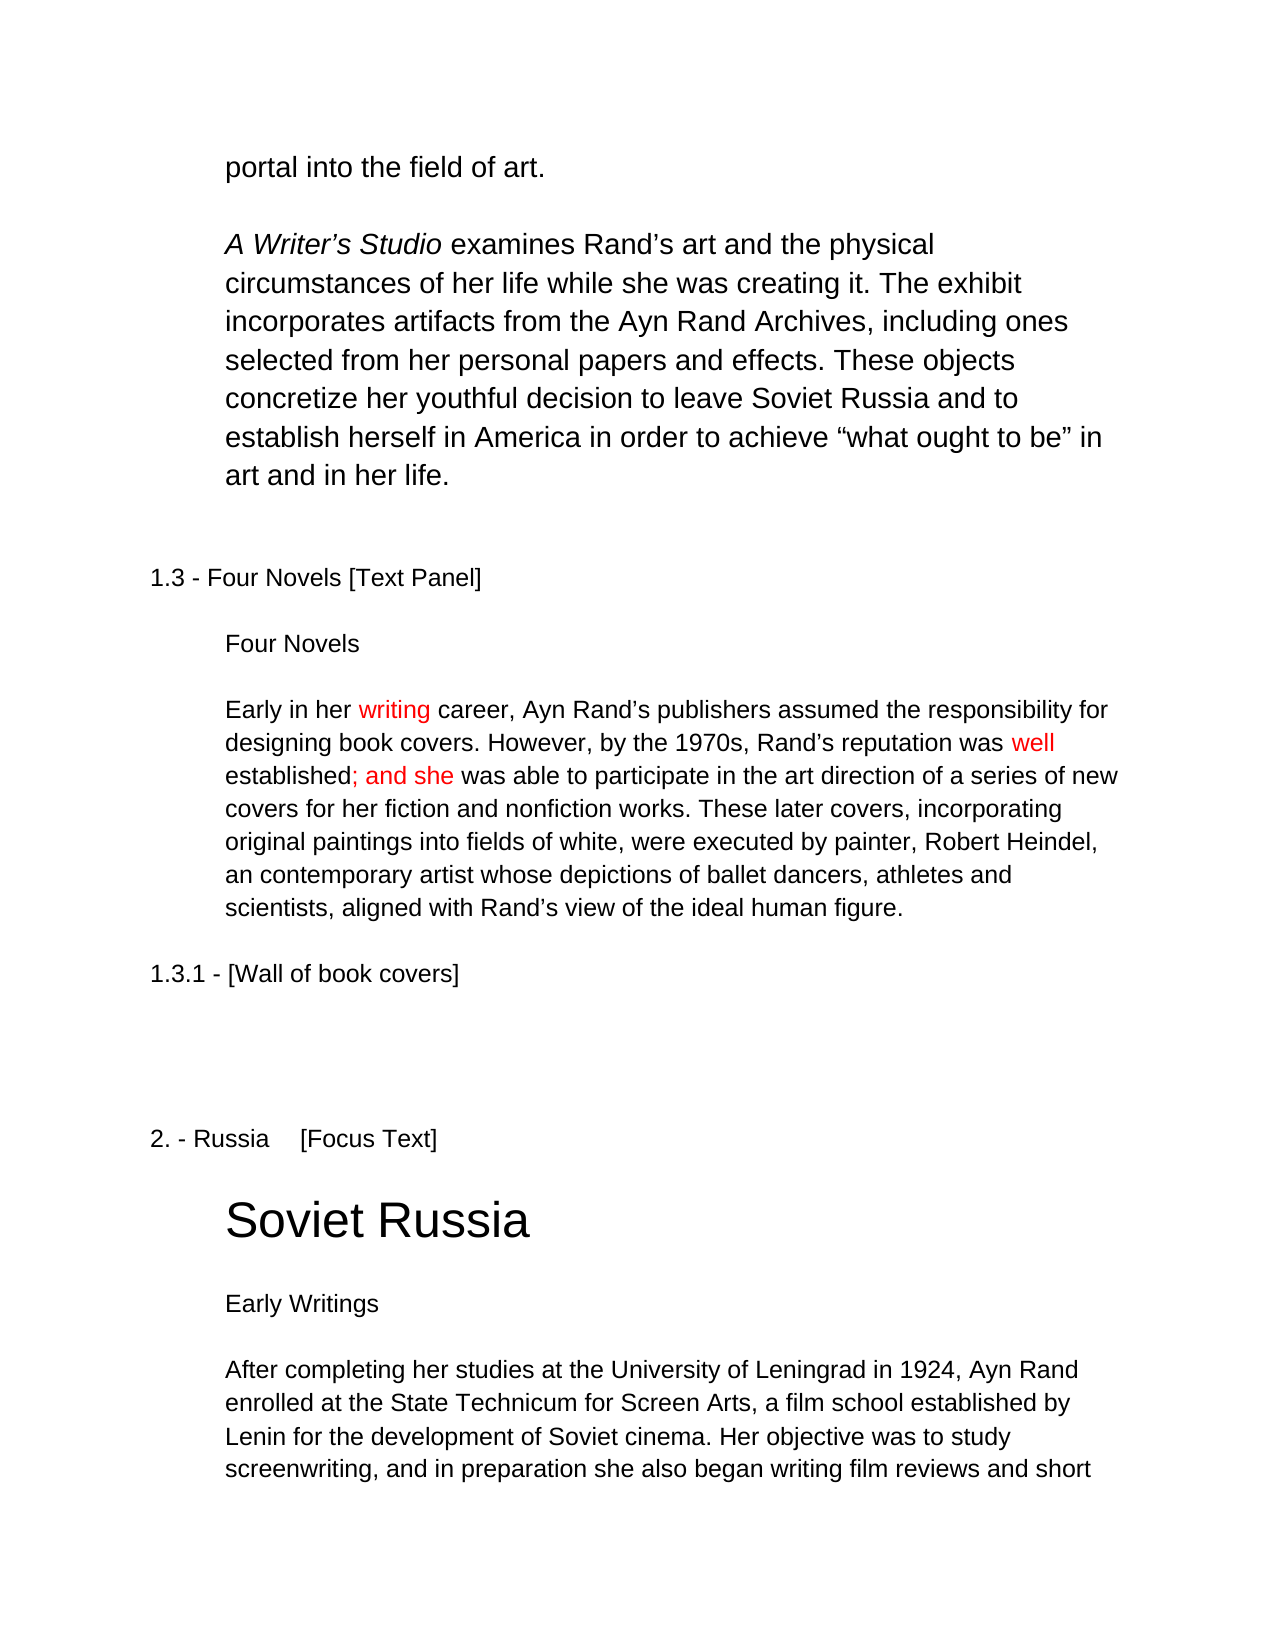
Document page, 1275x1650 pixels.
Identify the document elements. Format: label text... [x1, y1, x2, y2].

text Early in her writing career, Ayn Rand’s publishers assumed the responsibility for designing book covers. However, by the 1970s, Rand’s reputation was well established; and she was able to participate in the art direction of a series of new covers for her fiction and nonfiction works. These later covers, incorporating original paintings into fields of white, were executed by painter, Robert Heindel, an contemporary artist whose depictions of ballet dancers, athletes and scientists, aligned with Rand’s view of the ideal human figure. [225, 695, 1125, 922]
text After completing her studies at the University of Leningrad in 1924, Ayn Rand enrolled at the State Technicum for Screen Arts, a film school established by Lenin for the development of Soviet cinema. Her objective was to study screenwriting, and in preparation she also began writing film reviews and short [225, 1355, 1125, 1483]
text Soviet Russia [225, 1190, 1125, 1248]
text 1.3 - Four Novels [Text Panel] [150, 563, 1125, 592]
text 1.3.1 - [Wall of book covers] [150, 959, 1125, 988]
text Early Writings [225, 1289, 1125, 1318]
text 2. - Russia [Focus Text] [150, 1124, 1125, 1153]
text A Writer’s Studio examines Rand’s art and the physical circumstances of her life while she was creating it. The exhibit incorporates artifacts from the Ayn Rand Archives, including ones selected from her personal papers and effects. These objects concretize her youthful decision to leave Soviet Russia and to establish herself in America in order to achieve “what ought to be” in art and in her life. [225, 227, 1125, 492]
text portal into the field of art. [225, 150, 1125, 183]
text Four Novels [225, 629, 1125, 658]
